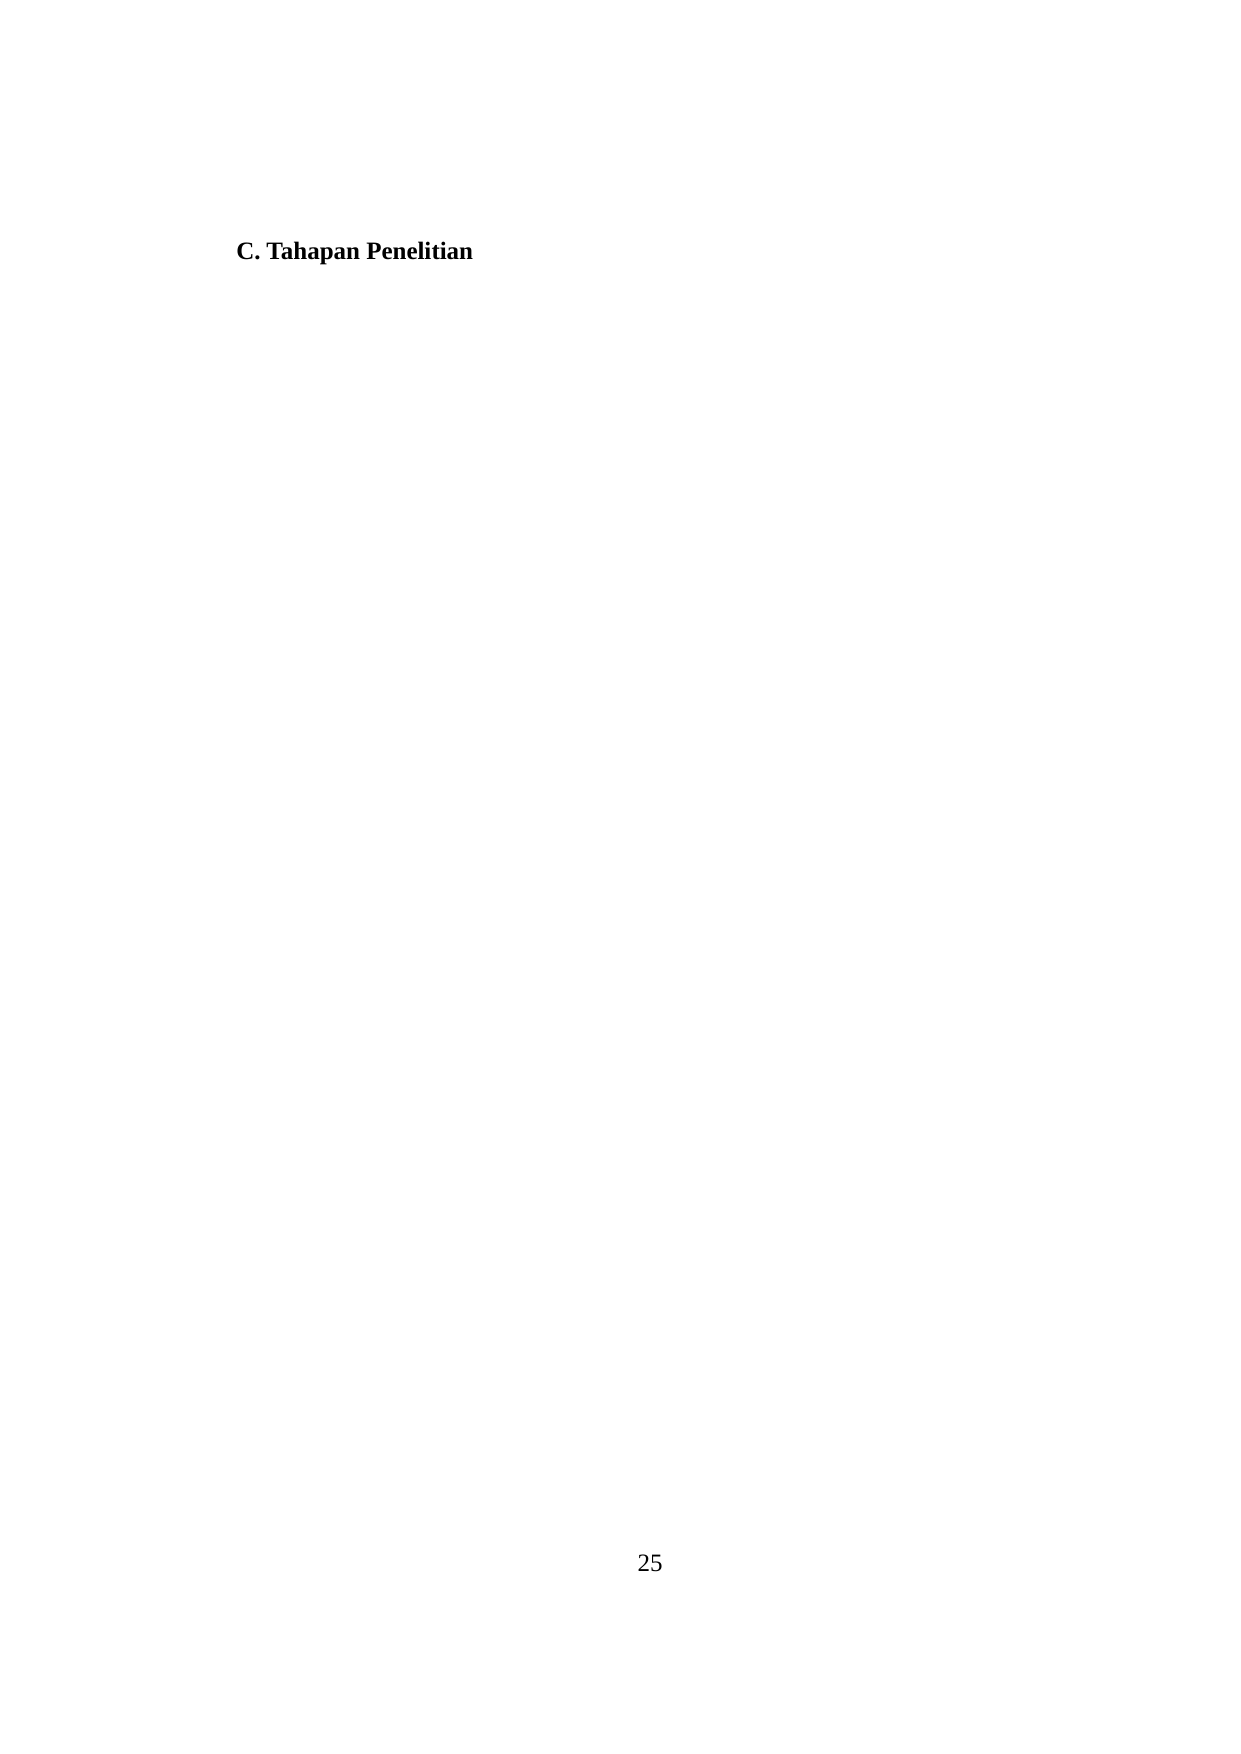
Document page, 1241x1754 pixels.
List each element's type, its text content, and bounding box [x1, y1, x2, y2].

text C. Tahapan Penelitian [236, 236, 1063, 265]
